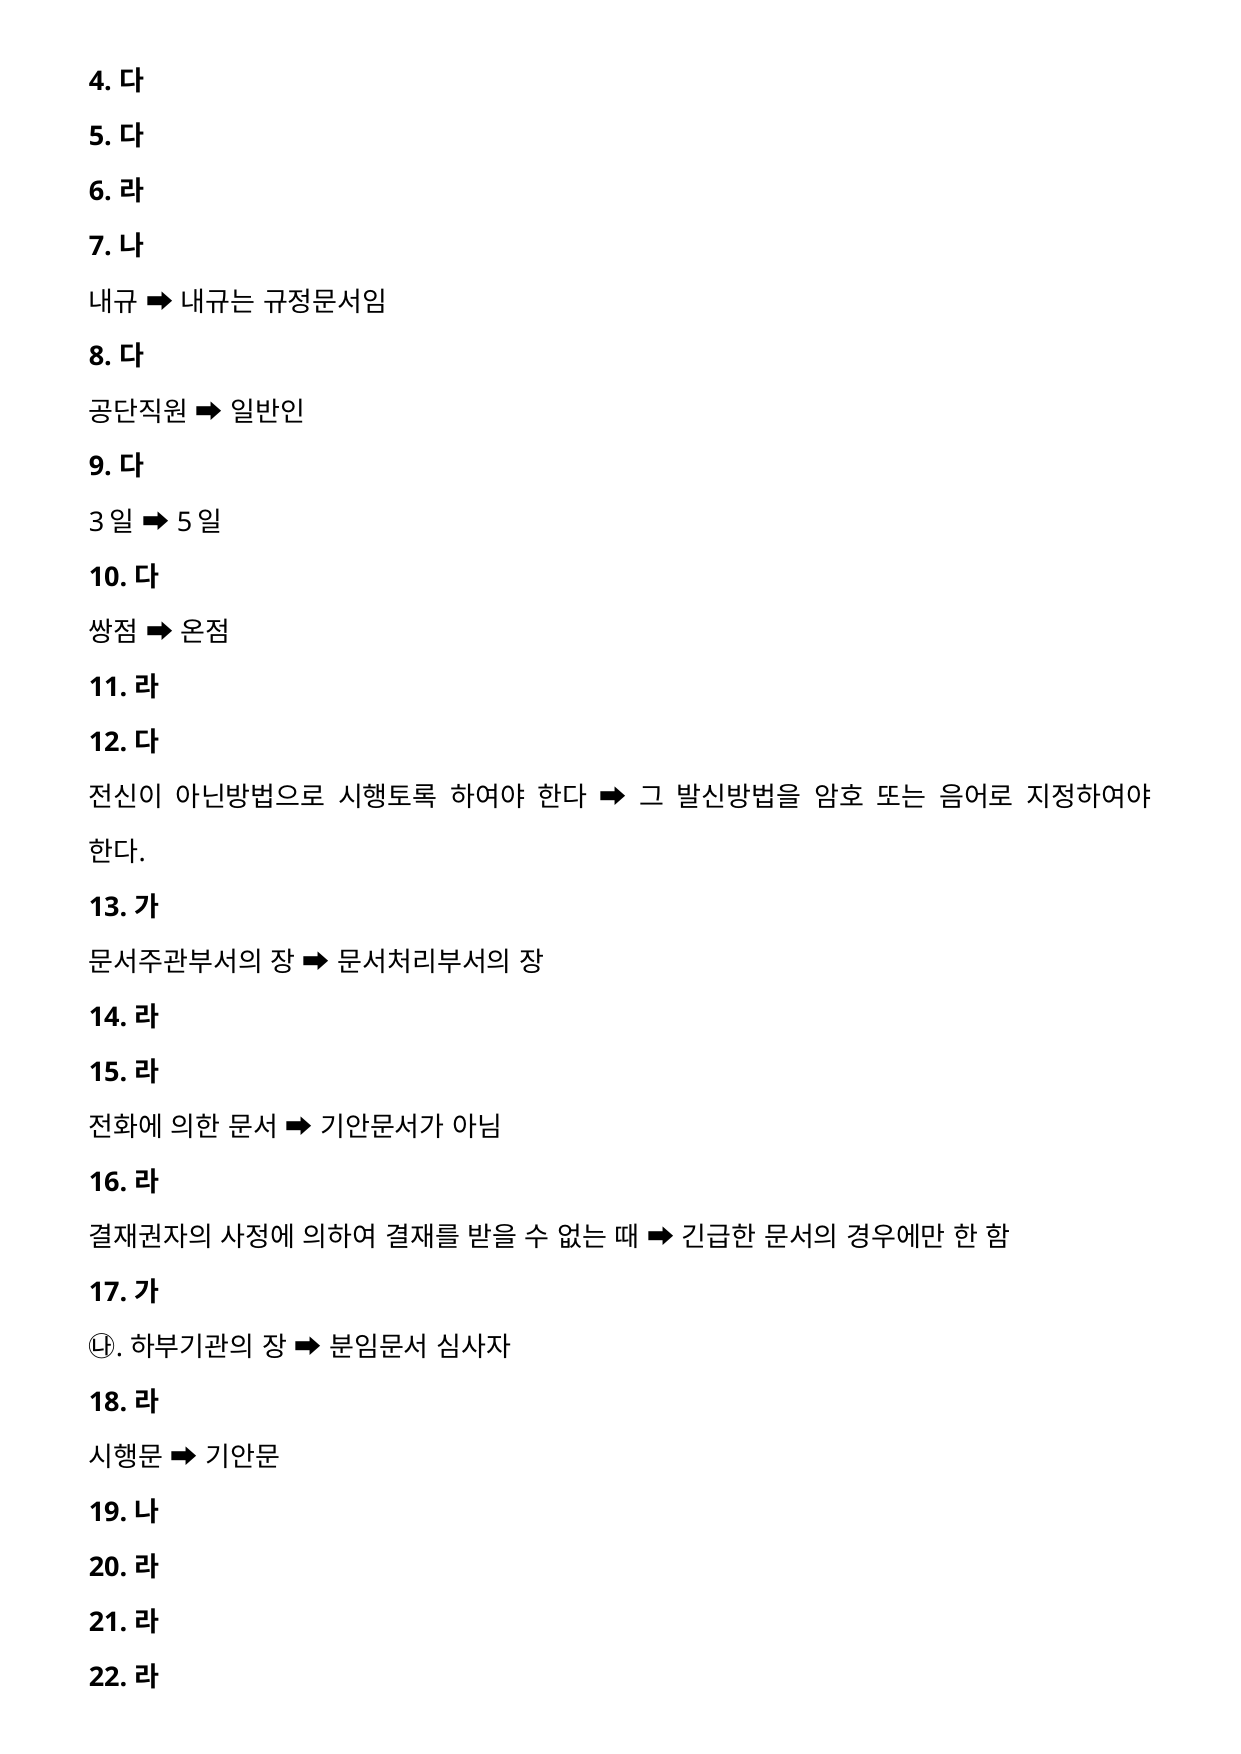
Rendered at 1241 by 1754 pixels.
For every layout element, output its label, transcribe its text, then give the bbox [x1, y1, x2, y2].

text 5. 다 [88, 114, 1152, 153]
text 22. 라 [88, 1655, 1152, 1695]
text 17. 가 [88, 1270, 1152, 1309]
text 결재권자의 사정에 의하여 결재를 받을 수 없는 때 ➡ 긴급한 문서의 경우에만 한 함 [88, 1215, 1152, 1254]
text 7. 나 [88, 224, 1152, 264]
text 13. 가 [88, 885, 1152, 924]
text 3일 ➡ 5일 [88, 499, 1152, 539]
text 전신이 아닌방법으로 시행토록 하여야 한다 ➡ 그 발신방법을 암호 또는 음어로 지정하여야 한다. [88, 775, 1152, 869]
text 문서주관부서의 장 ➡ 문서처리부서의 장 [88, 940, 1152, 979]
text 15. 라 [88, 1050, 1152, 1089]
text 11. 라 [88, 664, 1152, 704]
text 9. 다 [88, 444, 1152, 484]
text 16. 라 [88, 1160, 1152, 1199]
text 8. 다 [88, 334, 1152, 374]
text 전화에 의한 문서 ➡ 기안문서가 아님 [88, 1105, 1152, 1144]
text 10. 다 [88, 554, 1152, 594]
text ㉯. 하부기관의 장 ➡ 분임문서 심사자 [88, 1325, 1152, 1364]
text 내규 ➡ 내규는 규정문서임 [88, 279, 1152, 319]
text 19. 나 [88, 1490, 1152, 1529]
text 4. 다 [88, 59, 1152, 98]
text 쌍점 ➡ 온점 [88, 610, 1152, 649]
text 14. 라 [88, 995, 1152, 1034]
text 공단직원 ➡ 일반인 [88, 389, 1152, 429]
text 18. 라 [88, 1380, 1152, 1419]
text 21. 라 [88, 1600, 1152, 1640]
text 20. 라 [88, 1545, 1152, 1584]
text 12. 다 [88, 720, 1152, 759]
text 시행문 ➡ 기안문 [88, 1435, 1152, 1474]
text 6. 라 [88, 169, 1152, 209]
